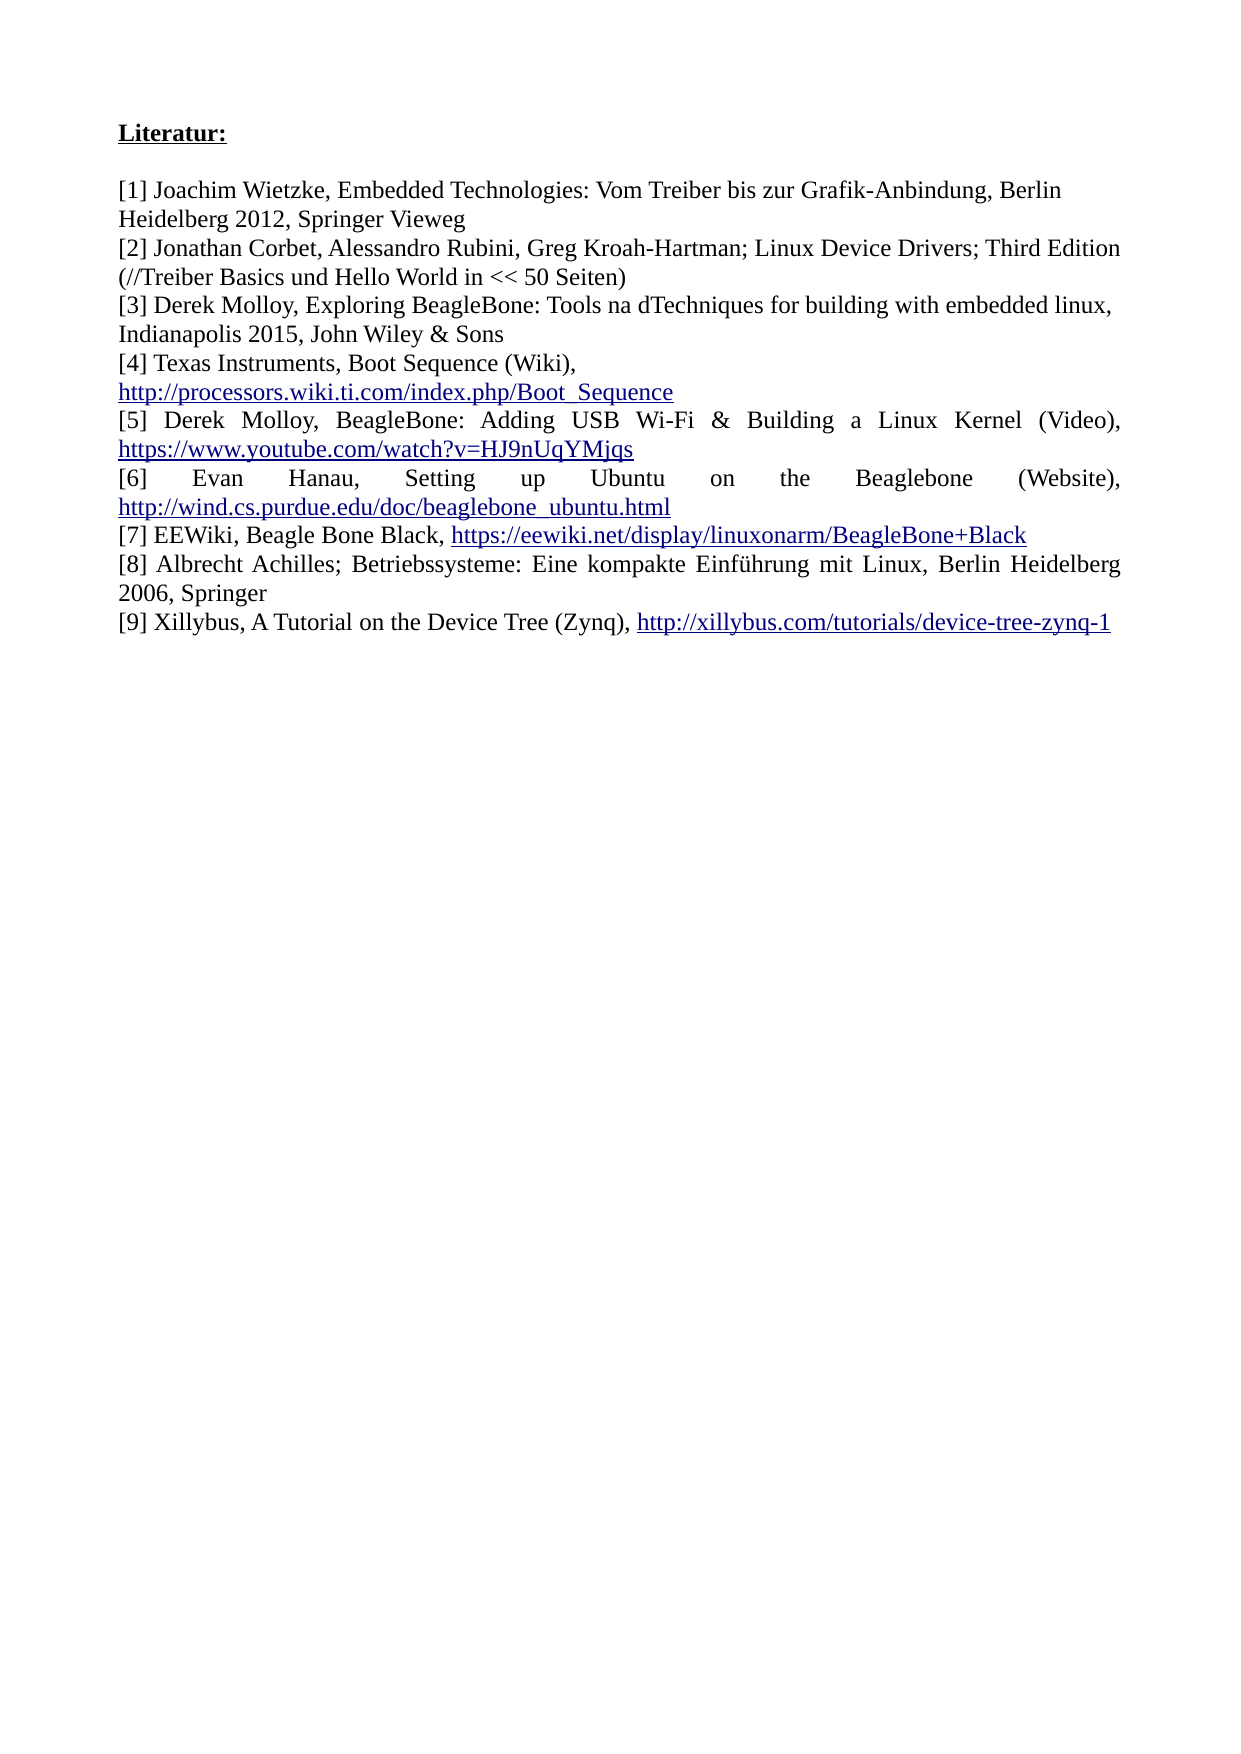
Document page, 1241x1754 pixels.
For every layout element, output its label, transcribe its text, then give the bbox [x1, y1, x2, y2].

text Literatur: [118, 118, 1122, 147]
text [8] Albrecht Achilles; Betriebssysteme: Eine kompakte Einführung mit Linux, Berlin Heidelberg 2006, Springer [118, 549, 1122, 607]
text [2] Jonathan Corbet, Alessandro Rubini, Greg Kroah-Hartman; Linux Device Drivers; Third Edition (//Treiber Basics und Hello World in << 50 Seiten) [118, 233, 1122, 291]
text [6] Evan Hanau, Setting up Ubuntu on the Beaglebone (Website), http://wind.cs.purdue.edu/doc/beaglebone_ubuntu.html [118, 463, 1122, 521]
text [5] Derek Molloy, BeagleBone: Adding USB Wi-Fi & Building a Linux Kernel (Video), https://www.youtube.com/watch?v=HJ9nUqYMjqs [118, 406, 1122, 463]
text [7] EEWiki, Beagle Bone Black, https://eewiki.net/display/linuxonarm/BeagleBone+Black [118, 521, 1122, 549]
text [3] Derek Molloy, Exploring BeagleBone: Tools na dTechniques for building with embedded linux, Indianapolis 2015, John Wiley & Sons [118, 291, 1122, 348]
text [9] Xillybus, A Tutorial on the Device Tree (Zynq), http://xillybus.com/tutorials/device-tree-zynq-1 [118, 607, 1122, 636]
text [4] Texas Instruments, Boot Sequence (Wiki), http://processors.wiki.ti.com/index.php/Boot_Sequence [118, 348, 1122, 406]
text [1] Joachim Wietzke, Embedded Technologies: Vom Treiber bis zur Grafik-Anbindung, Berlin Heidelberg 2012, Springer Vieweg [118, 176, 1122, 233]
